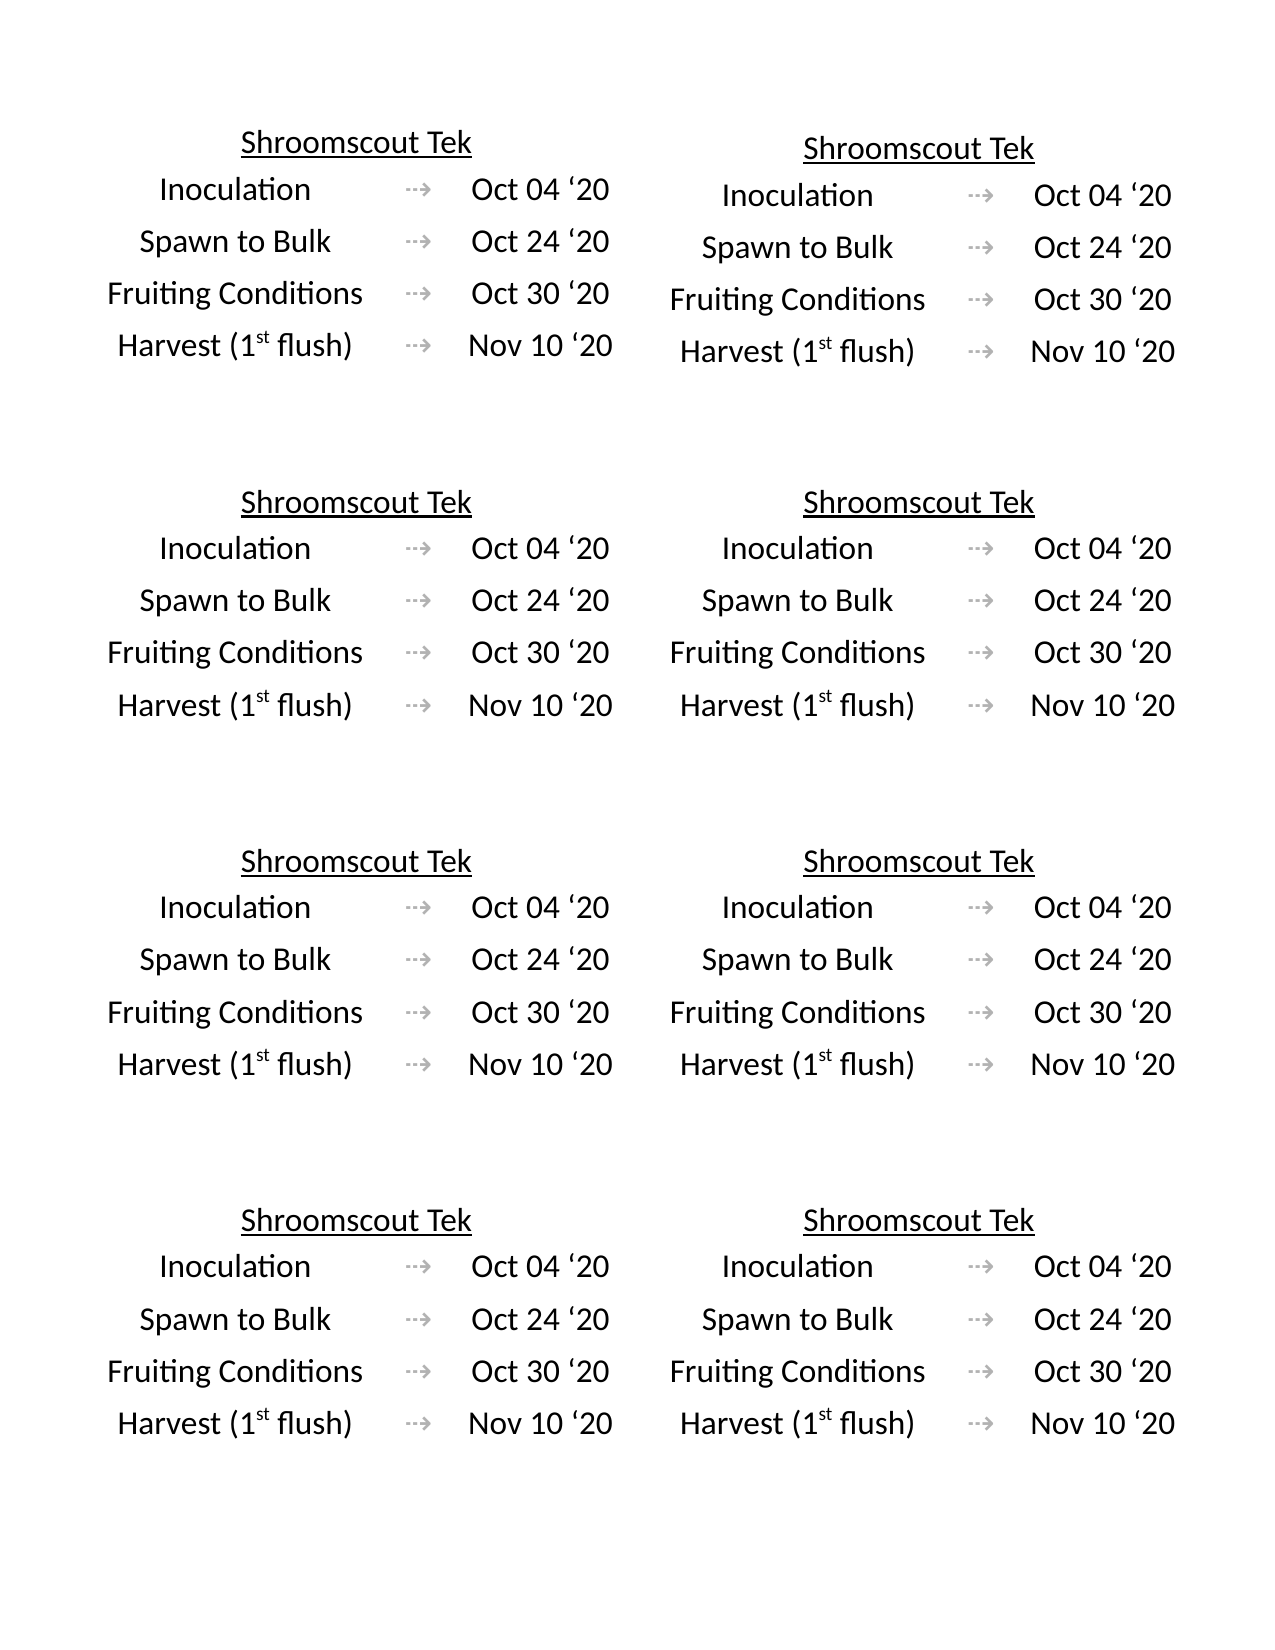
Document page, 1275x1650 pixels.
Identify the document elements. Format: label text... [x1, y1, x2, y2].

table_header Inoculation [643, 521, 952, 573]
table_cell Harvest (1st flush) [81, 678, 389, 730]
table_header Oct 04 ‘20 [447, 162, 634, 214]
table_cell ⇢ [390, 267, 447, 319]
table_cell Fruiting Conditions [643, 985, 952, 1037]
table_cell Fruiting Conditions [81, 1344, 389, 1396]
table_cell Spawn to Bulk [643, 220, 952, 272]
table_cell Nov 10 ‘20 [1009, 1037, 1196, 1089]
table_header Oct 04 ‘20 [447, 881, 634, 933]
table_header Oct 04 ‘20 [1009, 881, 1196, 933]
table_cell Nov 10 ‘20 [447, 319, 634, 371]
table_cell ⇢ [952, 933, 1009, 985]
table_cell ⇢ [952, 1344, 1009, 1396]
table_cell Harvest (1st flush) [643, 325, 952, 377]
table_header Inoculation [81, 881, 389, 933]
table_cell Fruiting Conditions [81, 626, 389, 678]
table_cell ⇢ [952, 678, 1009, 730]
table_cell ⇢ [952, 1037, 1009, 1089]
table_cell ⇢ [390, 985, 447, 1037]
table_cell Oct 30 ‘20 [447, 626, 634, 678]
table_cell ⇢ [952, 1292, 1009, 1344]
table_header ⇢ [952, 521, 1009, 573]
table_cell Nov 10 ‘20 [447, 678, 634, 730]
table_cell ⇢ [952, 325, 1009, 377]
table_cell ⇢ [390, 319, 447, 371]
table_cell Nov 10 ‘20 [447, 1396, 634, 1448]
table_cell ⇢ [390, 1396, 447, 1448]
table_cell Spawn to Bulk [81, 1292, 389, 1344]
table_header Shroomscout Tek [638, 75, 1200, 434]
table_cell Oct 24 ‘20 [447, 933, 634, 985]
table_header ⇢ [952, 1240, 1009, 1292]
table_cell Fruiting Conditions [81, 985, 389, 1037]
table_cell Oct 24 ‘20 [1009, 933, 1196, 985]
table_cell Fruiting Conditions [643, 626, 952, 678]
table_cell Shroomscout Tek [638, 1153, 1200, 1500]
table_cell Oct 24 ‘20 [447, 214, 634, 267]
table_cell Oct 30 ‘20 [447, 267, 634, 319]
table_cell ⇢ [390, 678, 447, 730]
table_header Inoculation [81, 162, 389, 214]
table_cell Harvest (1st flush) [643, 678, 952, 730]
table_cell Harvest (1st flush) [643, 1037, 952, 1089]
table_cell ⇢ [952, 1396, 1009, 1448]
table_header ⇢ [390, 881, 447, 933]
table_cell Oct 30 ‘20 [1009, 626, 1196, 678]
table_header Oct 04 ‘20 [1009, 1240, 1196, 1292]
table_header Oct 04 ‘20 [447, 1240, 634, 1292]
table_header Inoculation [81, 1240, 389, 1292]
table_cell Nov 10 ‘20 [1009, 678, 1196, 730]
table_header Inoculation [643, 881, 952, 933]
table_header Oct 04 ‘20 [1009, 521, 1196, 573]
table_cell ⇢ [390, 1037, 447, 1089]
table_cell Harvest (1st flush) [81, 1396, 389, 1448]
table_cell Spawn to Bulk [643, 574, 952, 626]
table_cell ⇢ [952, 220, 1009, 272]
table_cell Harvest (1st flush) [81, 1037, 389, 1089]
table_cell ⇢ [952, 985, 1009, 1037]
table_cell Oct 30 ‘20 [1009, 985, 1196, 1037]
table_cell Shroomscout Tek [75, 1153, 637, 1500]
table_cell ⇢ [390, 1344, 447, 1396]
table_cell Oct 24 ‘20 [1009, 1292, 1196, 1344]
table_cell ⇢ [952, 273, 1009, 324]
table_cell Spawn to Bulk [643, 933, 952, 985]
table_cell Oct 30 ‘20 [1009, 1344, 1196, 1396]
table_cell ⇢ [952, 574, 1009, 626]
table_cell Harvest (1st flush) [643, 1396, 952, 1448]
table_header Shroomscout Tek [75, 75, 637, 434]
table_cell ⇢ [390, 214, 447, 267]
table_header ⇢ [390, 162, 447, 214]
table_header ⇢ [390, 521, 447, 573]
table_cell ⇢ [390, 1292, 447, 1344]
table_header ⇢ [952, 168, 1009, 220]
table_cell Oct 24 ‘20 [447, 1292, 634, 1344]
table_cell Spawn to Bulk [81, 933, 389, 985]
table_cell Oct 30 ‘20 [447, 1344, 634, 1396]
table_header ⇢ [390, 1240, 447, 1292]
table_cell Spawn to Bulk [643, 1292, 952, 1344]
table_cell ⇢ [952, 626, 1009, 678]
table_cell Shroomscout Tek [638, 793, 1200, 1152]
table_cell Oct 24 ‘20 [1009, 574, 1196, 626]
table_header Oct 04 ‘20 [1009, 168, 1196, 220]
table_header Inoculation [643, 168, 952, 220]
table_cell Harvest (1st flush) [81, 319, 389, 371]
table_cell Fruiting Conditions [643, 273, 952, 324]
table_header Oct 04 ‘20 [447, 521, 634, 573]
table_cell Nov 10 ‘20 [447, 1037, 634, 1089]
table_cell Nov 10 ‘20 [1009, 1396, 1196, 1448]
table_cell Oct 30 ‘20 [1009, 273, 1196, 324]
table_cell ⇢ [390, 933, 447, 985]
table_cell Oct 24 ‘20 [1009, 220, 1196, 272]
table_cell ⇢ [390, 626, 447, 678]
table_cell Oct 24 ‘20 [447, 574, 634, 626]
table_header ⇢ [952, 881, 1009, 933]
table_cell Spawn to Bulk [81, 214, 389, 267]
table_cell Shroomscout Tek [638, 434, 1200, 793]
table_cell Fruiting Conditions [81, 267, 389, 319]
table_cell Spawn to Bulk [81, 574, 389, 626]
table_header Inoculation [643, 1240, 952, 1292]
table_cell Shroomscout Tek [75, 434, 637, 793]
table_cell Fruiting Conditions [643, 1344, 952, 1396]
table_cell Nov 10 ‘20 [1009, 325, 1196, 377]
table_cell Oct 30 ‘20 [447, 985, 634, 1037]
table_cell ⇢ [390, 574, 447, 626]
table_cell Shroomscout Tek [75, 793, 637, 1152]
table_header Inoculation [81, 521, 389, 573]
